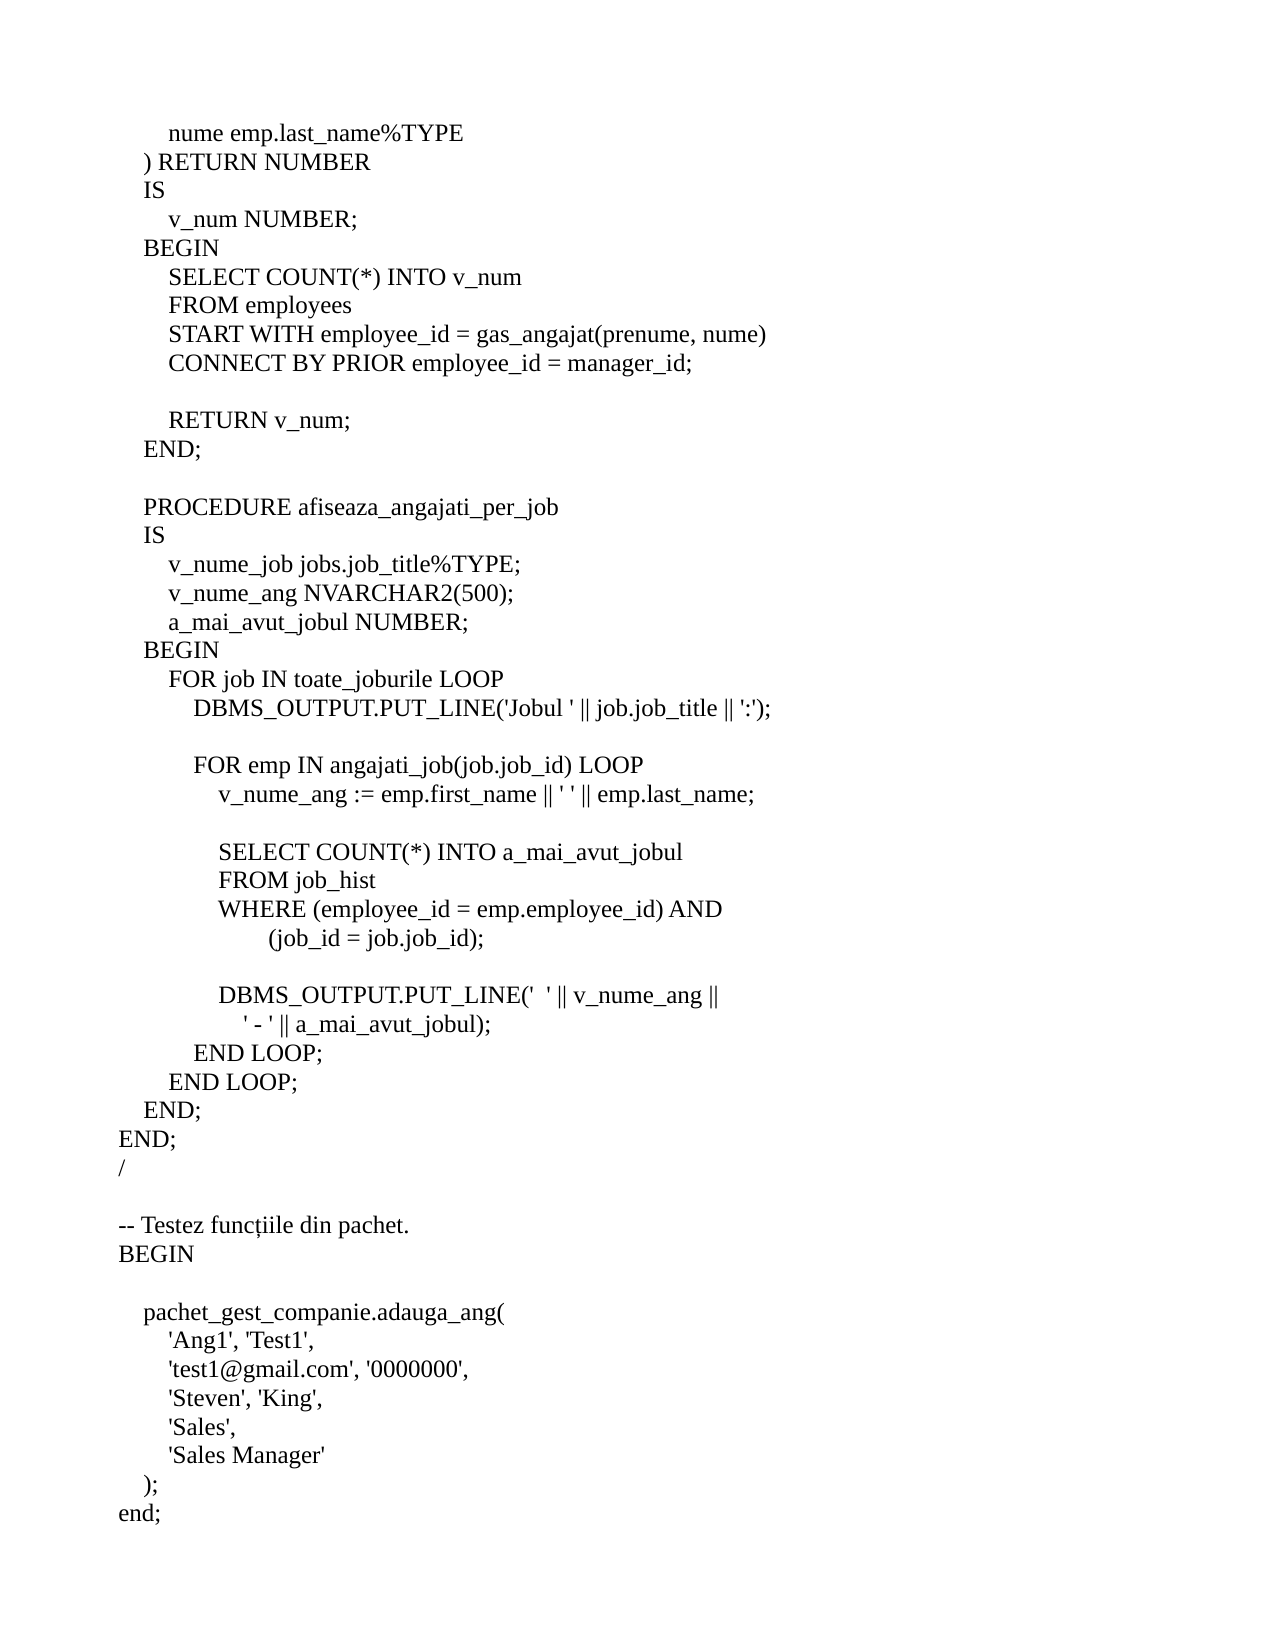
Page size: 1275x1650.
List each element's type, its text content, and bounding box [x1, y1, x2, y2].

text FOR job IN toate_joburile LOOP [118, 664, 1157, 693]
text 'Ang1', 'Test1', [118, 1326, 1157, 1354]
text FROM job_hist [118, 866, 1157, 894]
text FOR emp IN angajati_job(job.job_id) LOOP [118, 751, 1157, 779]
text SELECT COUNT(*) INTO a_mai_avut_jobul [118, 837, 1157, 866]
text 'test1@gmail.com', '0000000', [118, 1354, 1157, 1383]
text IS [118, 521, 1157, 549]
text END; [118, 1096, 1157, 1124]
text CONNECT BY PRIOR employee_id = manager_id; [118, 348, 1157, 377]
text IS [118, 176, 1157, 204]
text RETURN v_num; [118, 406, 1157, 434]
text BEGIN [118, 1239, 1157, 1268]
text -- Testez funcțiile din pachet. [118, 1211, 1157, 1239]
text 'Steven', 'King', [118, 1383, 1157, 1412]
text a_mai_avut_jobul NUMBER; [118, 607, 1157, 636]
text ' - ' || a_mai_avut_jobul); [118, 1009, 1157, 1038]
text BEGIN [118, 233, 1157, 262]
text v_nume_job jobs.job_title%TYPE; [118, 549, 1157, 578]
text 'Sales', [118, 1412, 1157, 1441]
text (job_id = job.job_id); [118, 923, 1157, 952]
text WHERE (employee_id = emp.employee_id) AND [118, 894, 1157, 923]
text / [118, 1153, 1157, 1182]
text END LOOP; [118, 1067, 1157, 1096]
text BEGIN [118, 636, 1157, 664]
text SELECT COUNT(*) INTO v_num [118, 262, 1157, 291]
text PROCEDURE afiseaza_angajati_per_job [118, 492, 1157, 521]
text 'Sales Manager' [118, 1441, 1157, 1469]
text ) RETURN NUMBER [118, 147, 1157, 176]
text v_num NUMBER; [118, 204, 1157, 233]
text END LOOP; [118, 1038, 1157, 1067]
text ); [118, 1469, 1157, 1498]
text pachet_gest_companie.adauga_ang( [118, 1297, 1157, 1326]
text FROM employees [118, 291, 1157, 319]
text nume emp.last_name%TYPE [118, 118, 1157, 147]
text DBMS_OUTPUT.PUT_LINE(' ' || v_nume_ang || [118, 981, 1157, 1009]
text START WITH employee_id = gas_angajat(prenume, nume) [118, 319, 1157, 348]
text end; [118, 1498, 1157, 1527]
text v_nume_ang NVARCHAR2(500); [118, 578, 1157, 607]
text v_nume_ang := emp.first_name || ' ' || emp.last_name; [118, 779, 1157, 808]
text END; [118, 1124, 1157, 1153]
text DBMS_OUTPUT.PUT_LINE('Jobul ' || job.job_title || ':'); [118, 693, 1157, 722]
text END; [118, 434, 1157, 463]
